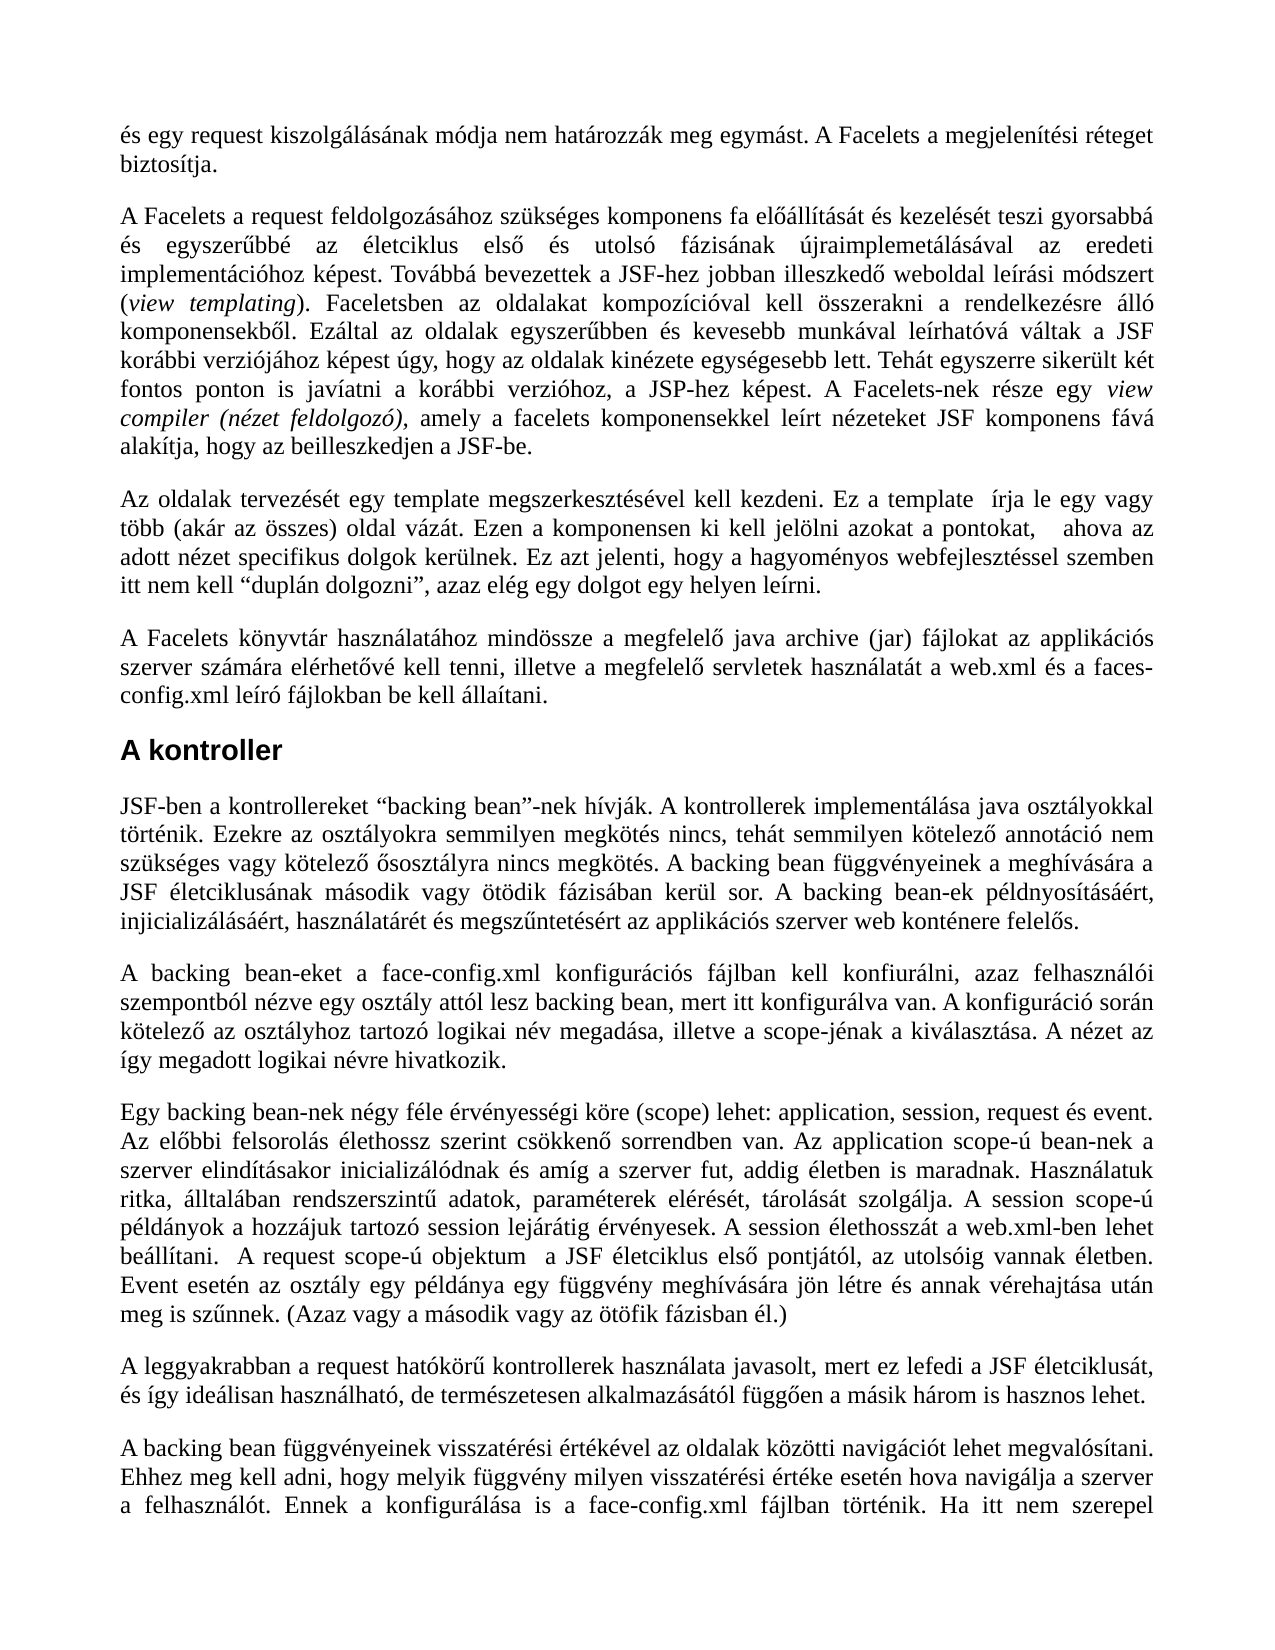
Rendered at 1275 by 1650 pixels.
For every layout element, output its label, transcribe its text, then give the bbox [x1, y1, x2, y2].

text A backing bean-eket a face-config.xml konfigurációs fájlban kell konfiurálni, azaz felhasználói szempontból nézve egy osztály attól lesz backing bean, mert itt konfigurálva van. A konfiguráció során kötelező az osztályhoz tartozó logikai név megadása, illetve a scope-jénak a kiválasztása. A nézet az így megadott logikai névre hivatkozik. [120, 958, 1155, 1073]
text A backing bean függvényeinek visszatérési értékével az oldalak közötti navigációt lehet megvalósítani. Ehhez meg kell adni, hogy melyik függvény milyen visszatérési értéke esetén hova navigálja a szerver a felhasználót. Ennek a konfigurálása is a face-config.xml fájlban történik. Ha itt nem szerepel [120, 1433, 1155, 1519]
subtitle A kontroller [120, 733, 1155, 767]
text A Facelets a request feldolgozásához szükséges komponens fa előállítását és kezelését teszi gyorsabbá és egyszerűbbé az életciklus első és utolsó fázisának újraimplemetálásával az eredeti implementációhoz képest. Továbbá bevezettek a JSF-hez jobban illeszkedő weboldal leírási módszert (view templating). Faceletsben az oldalakat kompozícióval kell összerakni a rendelkezésre álló komponensekből. Ezáltal az oldalak egyszerűbben és kevesebb munkával leírhatóvá váltak a JSF korábbi verziójához képest úgy, hogy az oldalak kinézete egységesebb lett. Tehát egyszerre sikerült két fontos ponton is javíatni a korábbi verzióhoz, a JSP-hez képest. A Facelets-nek része egy view compiler (nézet feldolgozó), amely a facelets komponensekkel leírt nézeteket JSF komponens fává alakítja, hogy az beilleszkedjen a JSF-be. [120, 201, 1155, 460]
text A leggyakrabban a request hatókörű kontrollerek használata javasolt, mert ez lefedi a JSF életciklusát, és így ideálisan használható, de természetesen alkalmazásától függően a másik három is hasznos lehet. [120, 1351, 1155, 1409]
text és egy request kiszolgálásának módja nem határozzák meg egymást. A Facelets a megjelenítési réteget biztosítja. [120, 120, 1155, 177]
text Egy backing bean-nek négy féle érvényességi köre (scope) lehet: application, session, request és event. Az előbbi felsorolás élethossz szerint csökkenő sorrendben van. Az application scope-ú bean-nek a szerver elindításakor inicializálódnak és amíg a szerver fut, addig életben is maradnak. Használatuk ritka, álltalában rendszerszintű adatok, paraméterek elérését, tárolását szolgálja. A session scope-ú példányok a hozzájuk tartozó session lejárátig érvényesek. A session élethosszát a web.xml-ben lehet beállítani. A request scope-ú objektum a JSF életciklus első pontjától, az utolsóig vannak életben. Event esetén az osztály egy példánya egy függvény meghívására jön létre és annak vérehajtása után meg is szűnnek. (Azaz vagy a második vagy az ötöfik fázisban él.) [120, 1097, 1155, 1327]
text JSF-ben a kontrollereket “backing bean”-nek hívják. A kontrollerek implementálása java osztályokkal történik. Ezekre az osztályokra semmilyen megkötés nincs, tehát semmilyen kötelező annotáció nem szükséges vagy kötelező ősosztályra nincs megkötés. A backing bean függvényeinek a meghívására a JSF életciklusának második vagy ötödik fázisában kerül sor. A backing bean-ek példnyosításáért, injicializálásáért, használatárét és megszűntetésért az applikációs szerver web konténere felelős. [120, 791, 1155, 934]
text Az oldalak tervezését egy template megszerkesztésével kell kezdeni. Ez a template írja le egy vagy több (akár az összes) oldal vázát. Ezen a komponensen ki kell jelölni azokat a pontokat, ahova az adott nézet specifikus dolgok kerülnek. Ez azt jelenti, hogy a hagyoményos webfejlesztéssel szemben itt nem kell “duplán dolgozni”, azaz elég egy dolgot egy helyen leírni. [120, 484, 1155, 599]
text A Facelets könyvtár használatához mindössze a megfelelő java archive (jar) fájlokat az applikációs szerver számára elérhetővé kell tenni, illetve a megfelelő servletek használatát a web.xml és a faces-config.xml leíró fájlokban be kell állaítani. [120, 623, 1155, 709]
